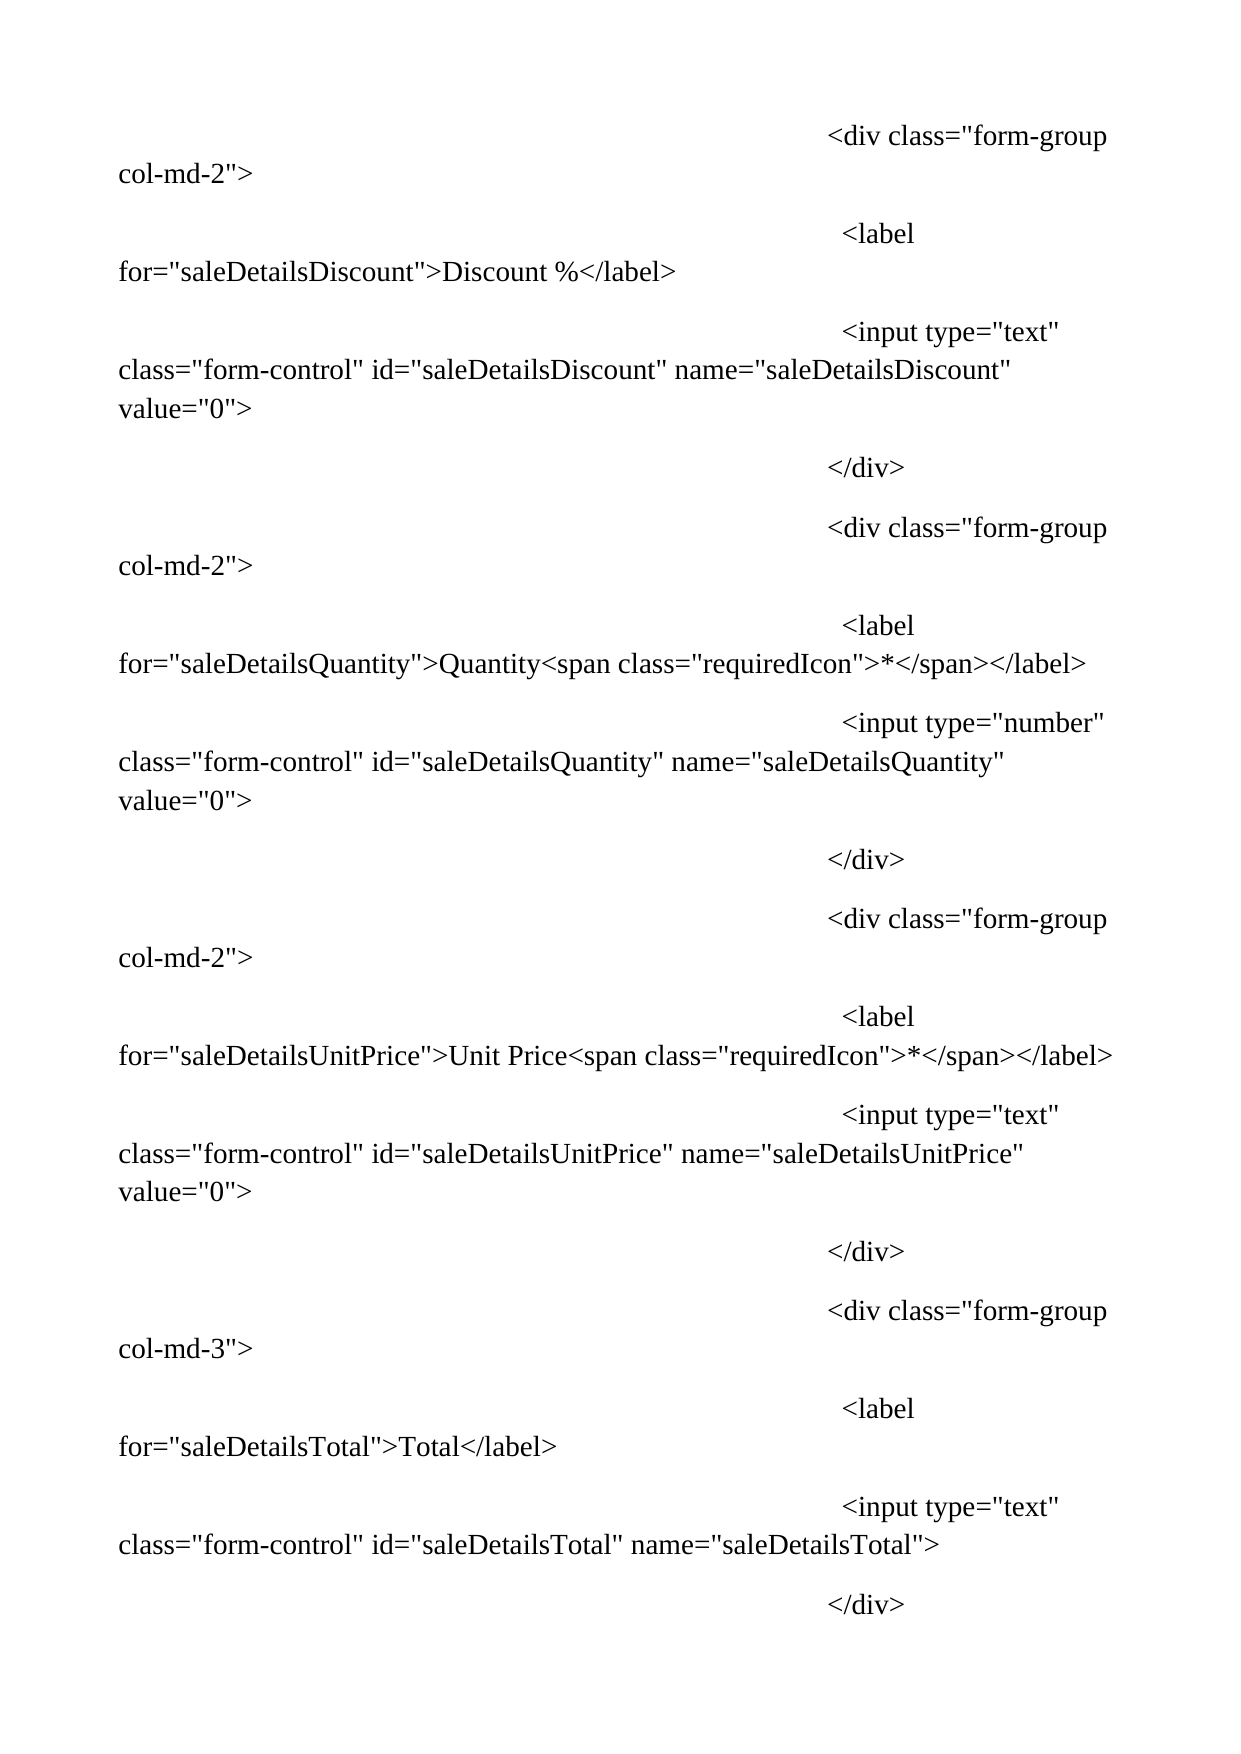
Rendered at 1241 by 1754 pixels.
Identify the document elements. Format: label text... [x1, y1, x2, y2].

text <label for="saleDetailsUnitPrice">Unit Price<span class="requiredIcon">*</span></label> [118, 999, 1122, 1071]
text </div> [118, 842, 1122, 876]
text </div> [118, 450, 1122, 484]
text <input type="text" class="form-control" id="saleDetailsUnitPrice" name="saleDetailsUnitPrice" value="0"> [118, 1097, 1122, 1208]
text <div class="form-group col-md-2"> [118, 901, 1122, 973]
text </div> [118, 1234, 1122, 1267]
text <label for="saleDetailsDiscount">Discount %</label> [118, 216, 1122, 288]
text <div class="form-group col-md-2"> [118, 118, 1122, 190]
text <input type="text" class="form-control" id="saleDetailsDiscount" name="saleDetailsDiscount" value="0"> [118, 314, 1122, 424]
text <label for="saleDetailsTotal">Total</label> [118, 1391, 1122, 1463]
text <label for="saleDetailsQuantity">Quantity<span class="requiredIcon">*</span></label> [118, 608, 1122, 680]
text </div> [118, 1587, 1122, 1620]
text <input type="text" class="form-control" id="saleDetailsTotal" name="saleDetailsTotal"> [118, 1489, 1122, 1561]
text <input type="number" class="form-control" id="saleDetailsQuantity" name="saleDetailsQuantity" value="0"> [118, 706, 1122, 816]
text <div class="form-group col-md-2"> [118, 510, 1122, 582]
text <div class="form-group col-md-3"> [118, 1293, 1122, 1365]
